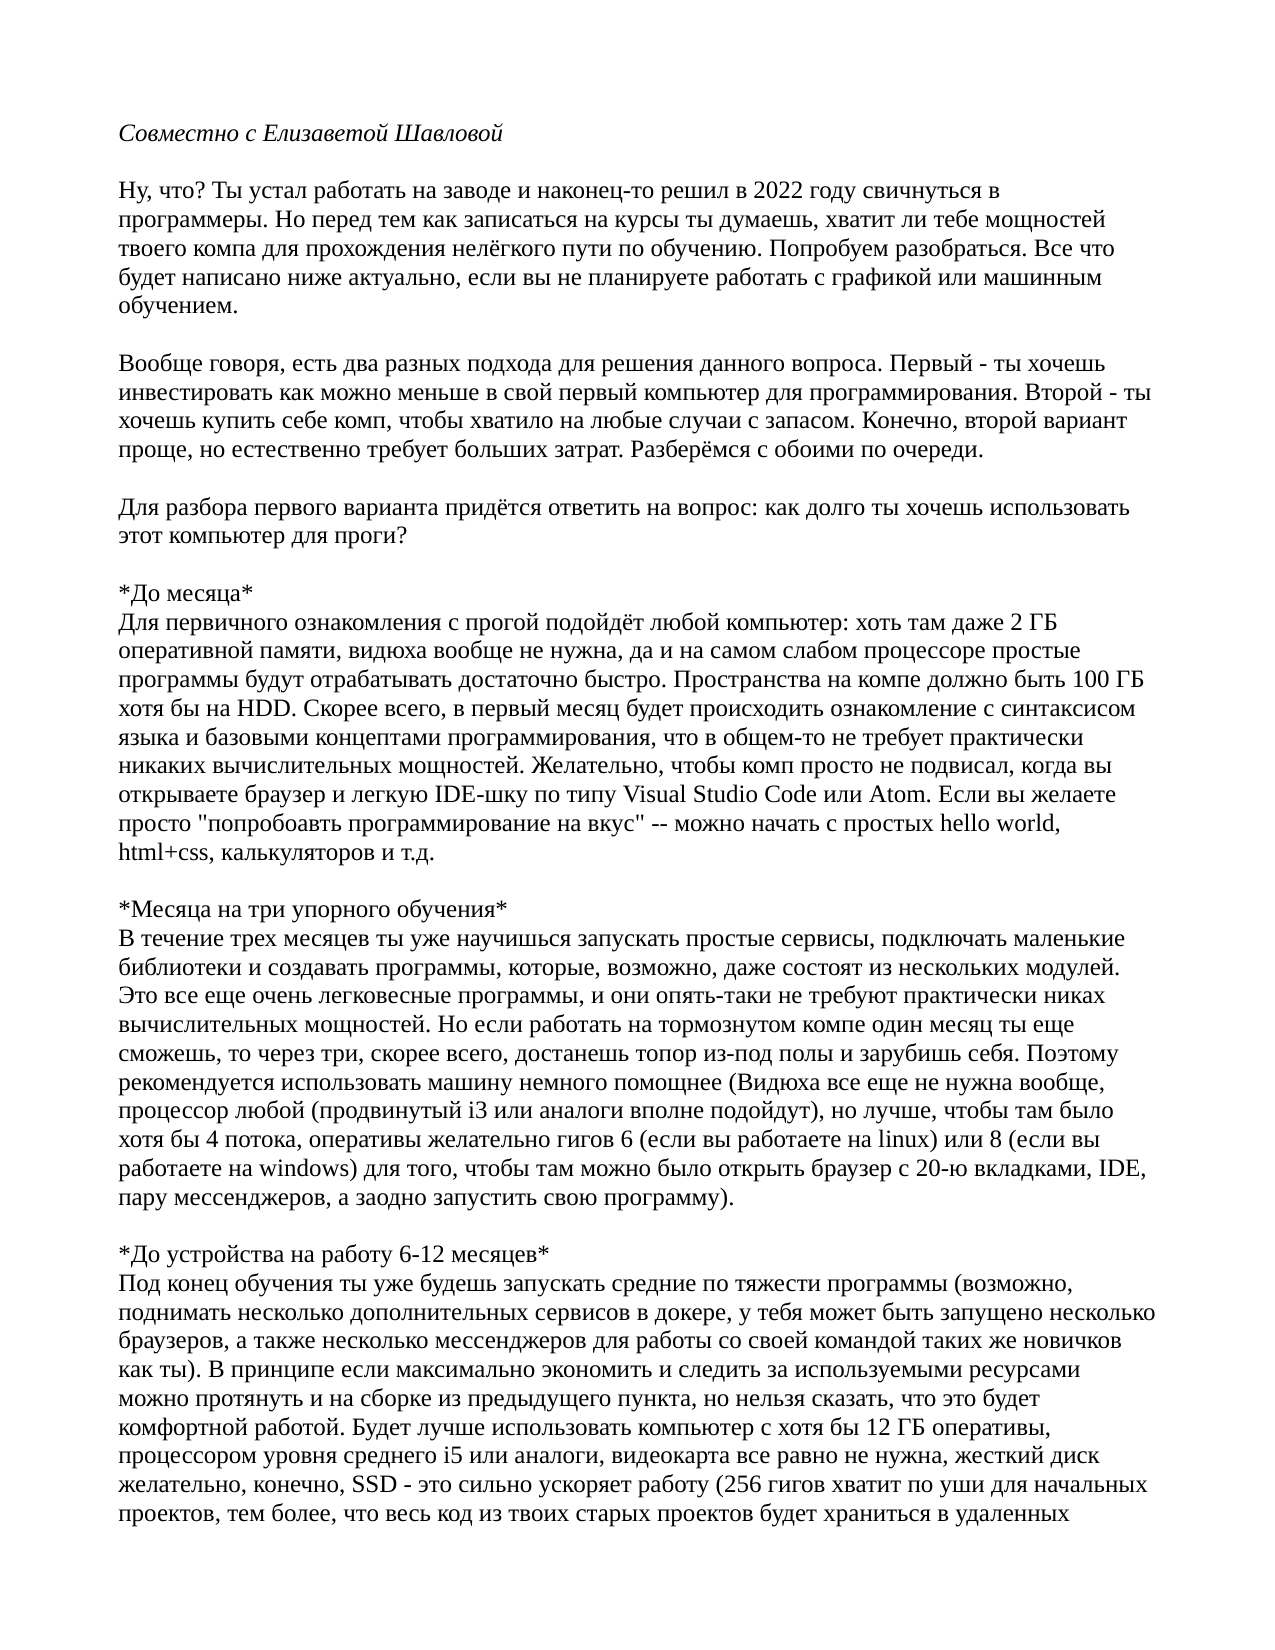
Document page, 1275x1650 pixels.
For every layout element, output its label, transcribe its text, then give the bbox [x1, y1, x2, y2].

text Для первичного ознакомления с прогой подойдёт любой компьютер: хоть там даже 2 ГБ оперативной памяти, видюха вообще не нужна, да и на самом слабом процессоре простые программы будут отрабатывать достаточно быстро. Пространства на компе должно быть 100 ГБ хотя бы на HDD. Скорее всего, в первый месяц будет происходить ознакомление с синтаксисом языка и базовыми концептами программирования, что в общем-то не требует практически никаких вычислительных мощностей. Желательно, чтобы комп просто не подвисал, когда вы открываете браузер и легкую IDE-шку по типу Visual Studio Code или Atom. Если вы желаете просто "попробоавть программирование на вкус" -- можно начать с простых hello world, html+css, калькуляторов и т.д. [118, 607, 1157, 866]
text Ну, что? Ты устал работать на заводе и наконец-то решил в 2022 году свичнуться в программеры. Но перед тем как записаться на курсы ты думаешь, хватит ли тебе мощностей твоего компа для прохождения нелёгкого пути по обучению. Попробуем разобраться. Все что будет написано ниже актуально, если вы не планируете работать с графикой или машинным обучением. [118, 176, 1157, 319]
text Вообще говоря, есть два разных подхода для решения данного вопроса. Первый - ты хочешь инвестировать как можно меньше в свой первый компьютер для программирования. Второй - ты хочешь купить себе комп, чтобы хватило на любые случаи с запасом. Конечно, второй вариант проще, но естественно требует больших затрат. Разберёмся с обоими по очереди. [118, 348, 1157, 463]
text Совместно с Елизаветой Шавловой [118, 118, 1157, 147]
text Для разбора первого варианта придётся ответить на вопрос: как долго ты хочешь использовать этот компьютер для проги? [118, 492, 1157, 549]
text В течение трех месяцев ты уже научишься запускать простые сервисы, подключать маленькие библиотеки и создавать программы, которые, возможно, даже состоят из нескольких модулей. Это все еще очень легковесные программы, и они опять-таки не требуют практически никах вычислительных мощностей. Но если работать на тормознутом компе один месяц ты еще сможешь, то через три, скорее всего, достанешь топор из-под полы и зарубишь себя. Поэтому рекомендуется использовать машину немного помощнее (Видюха все еще не нужна вообще, процессор любой (продвинутый i3 или аналоги вполне подойдут), но лучше, чтобы там было хотя бы 4 потока, оперативы желательно гигов 6 (если вы работаете на linux) или 8 (если вы работаете на windows) для того, чтобы там можно было открыть браузер с 20-ю вкладками, IDE, пару мессенджеров, а заодно запустить свою программу). [118, 923, 1157, 1211]
text *До устройства на работу 6-12 месяцев* [118, 1239, 1157, 1268]
text *До месяца* [118, 578, 1157, 607]
text *Месяца на три упорного обучения* [118, 894, 1157, 923]
text Под конец обучения ты уже будешь запускать средние по тяжести программы (возможно, поднимать несколько дополнительных сервисов в докере, у тебя может быть запущено несколько браузеров, а также несколько мессенджеров для работы со своей командой таких же новичков как ты). В принципе если максимально экономить и следить за используемыми ресурсами можно протянуть и на сборке из предыдущего пункта, но нельзя сказать, что это будет комфортной работой. Будет лучше использовать компьютер с хотя бы 12 ГБ оперативы, процессором уровня среднего i5 или аналоги, видеокарта все равно не нужна, жесткий диск желательно, конечно, SSD - это сильно ускоряет работу (256 гигов хватит по уши для начальных проектов, тем более, что весь код из твоих старых проектов будет храниться в удаленных [118, 1268, 1157, 1527]
